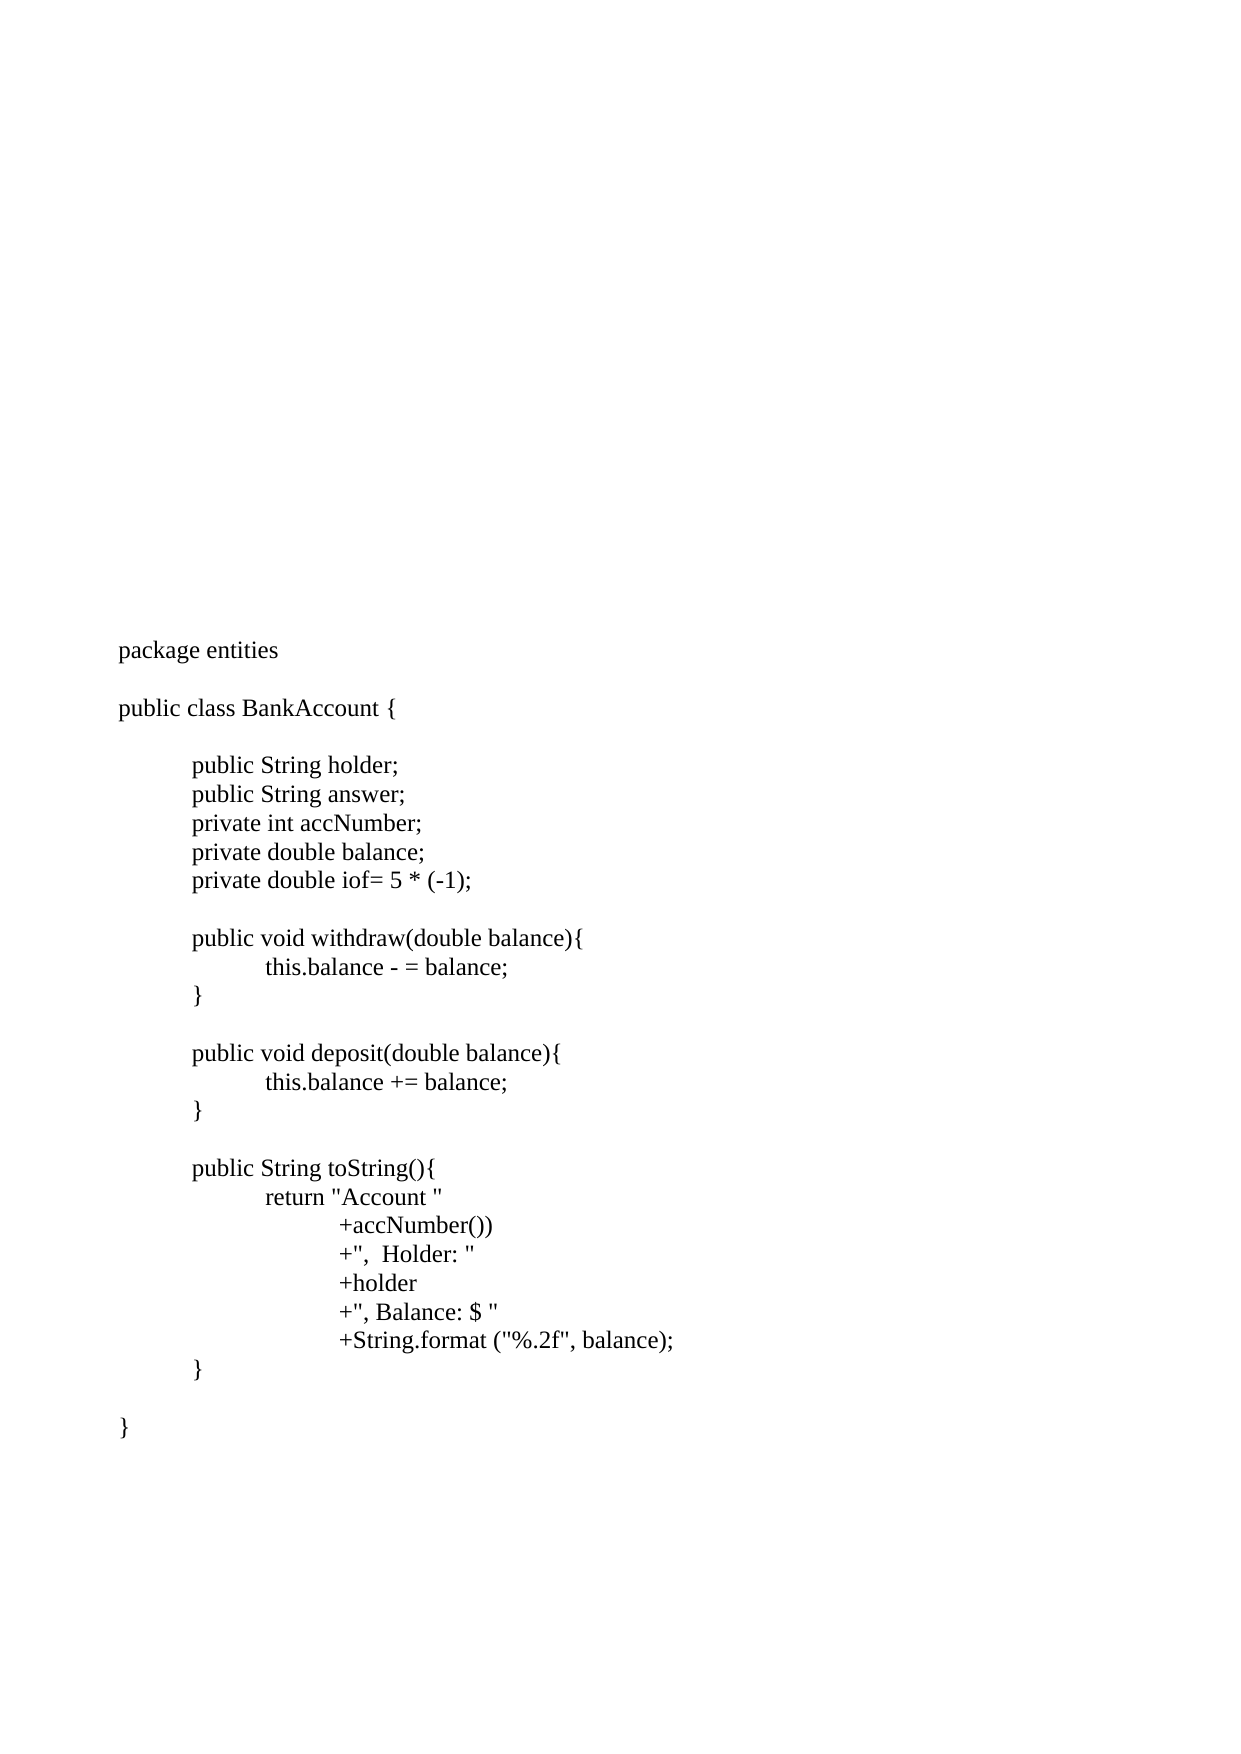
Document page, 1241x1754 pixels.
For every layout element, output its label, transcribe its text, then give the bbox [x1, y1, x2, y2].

text private int accNumber; [118, 808, 1122, 837]
text } [118, 981, 1122, 1009]
text this.balance += balance; [118, 1067, 1122, 1096]
text private double iof= 5 * (-1); [118, 866, 1122, 894]
text +holder [118, 1268, 1122, 1297]
text +accNumber()) [118, 1211, 1122, 1239]
text } [118, 1354, 1122, 1383]
text public void deposit(double balance){ [118, 1038, 1122, 1067]
text return "Account " [118, 1182, 1122, 1211]
text } [118, 1412, 1122, 1441]
text +", Balance: $ " [118, 1297, 1122, 1326]
text +String.format ("%.2f", balance); [118, 1326, 1122, 1354]
text public class BankAccount { [118, 693, 1122, 722]
text public void withdraw(double balance){ [118, 923, 1122, 952]
text package entities [118, 636, 1122, 664]
text } [118, 1096, 1122, 1124]
text this.balance - = balance; [118, 952, 1122, 981]
text public String holder; public String answer; [118, 751, 1122, 808]
text +", Holder: " [118, 1239, 1122, 1268]
text public String toString(){ [118, 1153, 1122, 1182]
text private double balance; [118, 837, 1122, 866]
